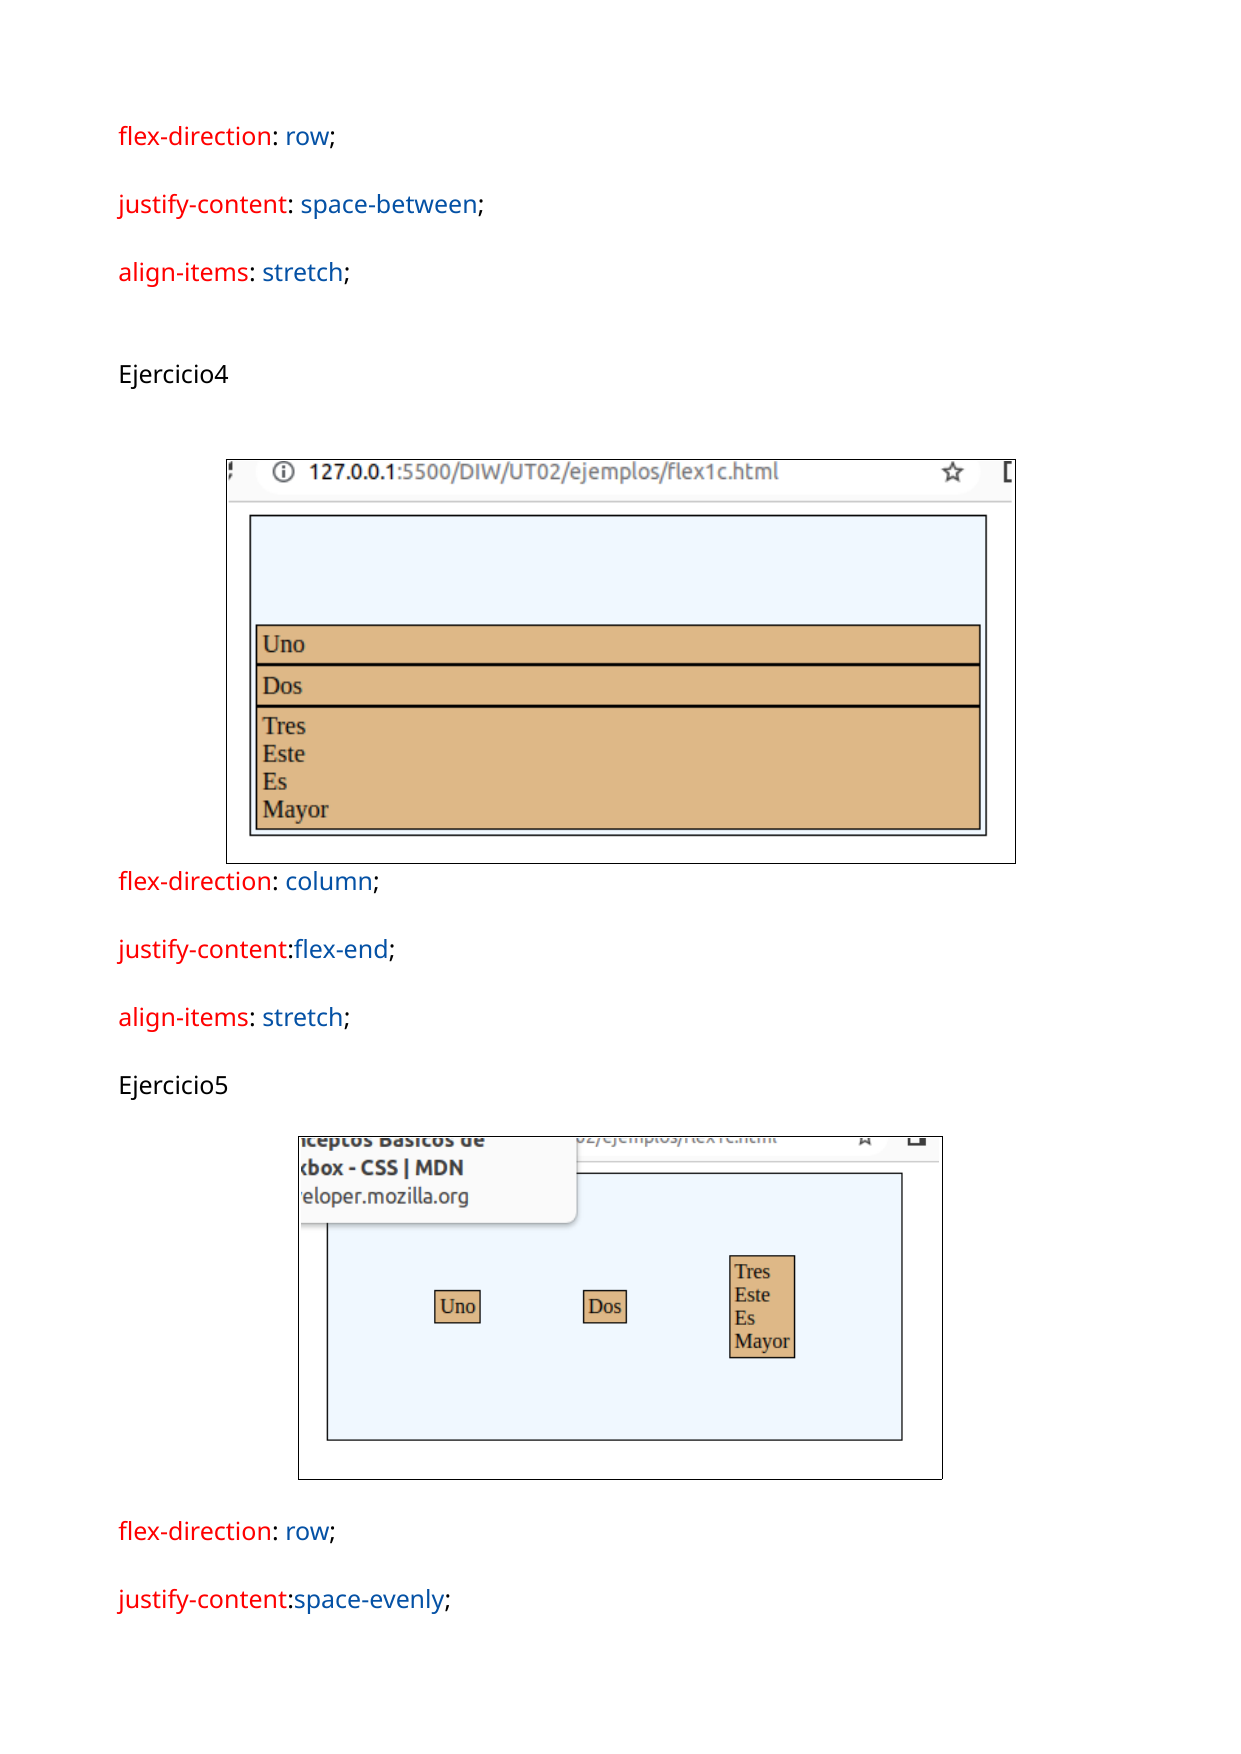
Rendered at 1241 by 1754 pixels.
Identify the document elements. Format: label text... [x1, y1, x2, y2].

text justify-content:space-evenly; [118, 1582, 1122, 1616]
picture [228, 461, 1012, 861]
text Ejercicio5 [118, 1068, 1122, 1102]
text align-items: stretch; [118, 1000, 1122, 1034]
text Ejercicio4 [118, 357, 1122, 391]
text flex-direction: row; [118, 1513, 1122, 1547]
text justify-content:flex-end; [118, 932, 1122, 966]
text flex-direction: row; [118, 118, 1122, 152]
picture [301, 1138, 939, 1477]
text justify-content: space-between; [118, 186, 1122, 220]
text align-items: stretch; [118, 254, 1122, 288]
text flex-direction: column; [118, 459, 1122, 897]
